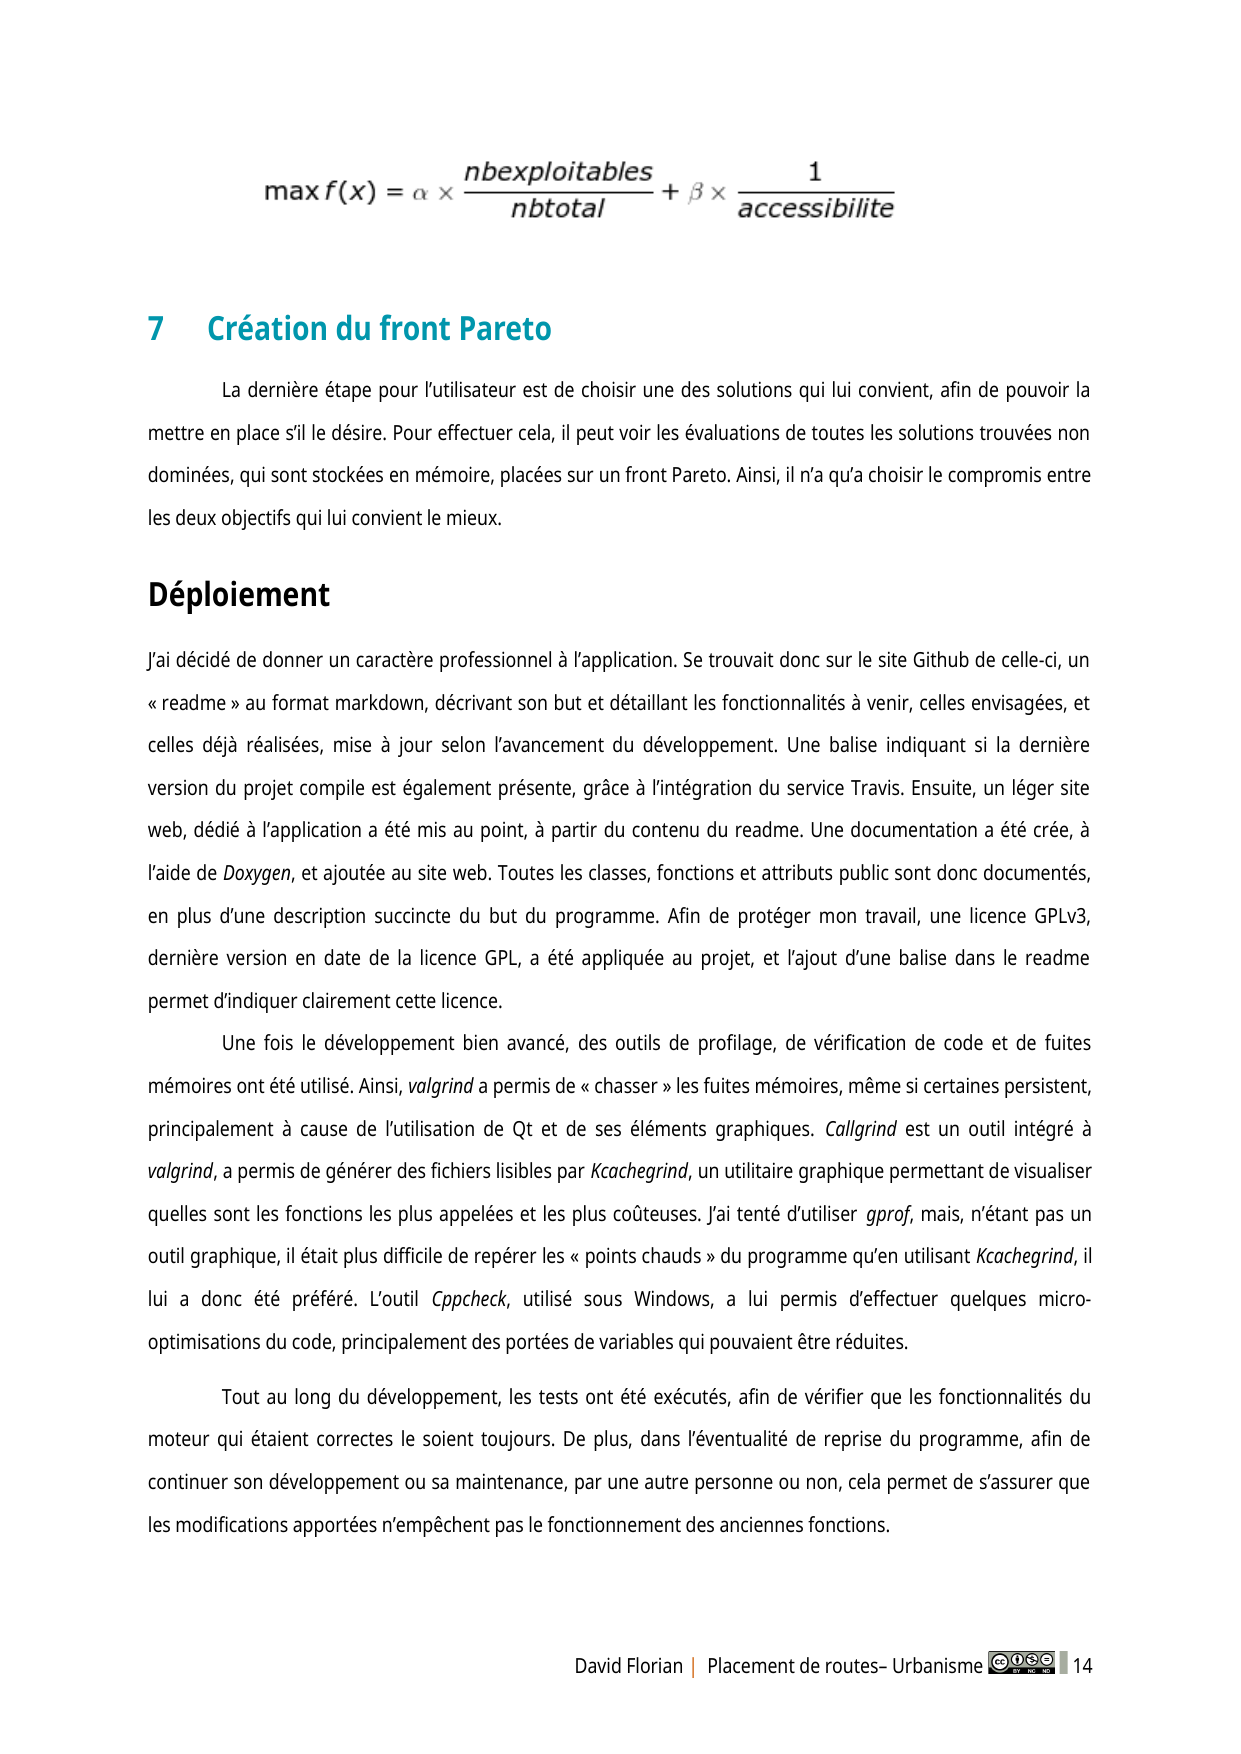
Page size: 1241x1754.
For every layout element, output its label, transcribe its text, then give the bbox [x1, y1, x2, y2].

text La dernière étape pour l’utilisateur est de choisir une des solutions qui lui convient, afin de pouvoir la mettre en place s’il le désire. Pour effectuer cela, il peut voir les évaluations de toutes les solutions trouvées non dominées, qui sont stockées en mémoire, placées sur un front Pareto. Ainsi, il n’a qu’a choisir le compromis entre les deux objectifs qui lui convient le mieux. [148, 375, 1092, 532]
subtitle Déploiement [148, 571, 1092, 616]
text Une fois le développement bien avancé, des outils de profilage, de vérification de code et de fuites mémoires ont été utilisé. Ainsi, valgrind a permis de « chasser » les fuites mémoires, même si certaines persistent, principalement à cause de l’utilisation de Qt et de ses éléments graphiques. Callgrind est un outil intégré à valgrind, a permis de générer des fichiers lisibles par Kcachegrind, un utilitaire graphique permettant de visualiser quelles sont les fonctions les plus appelées et les plus coûteuses. J’ai tenté d’utiliser gprof, mais, n’étant pas un outil graphique, il était plus difficile de repérer les « points chauds » du programme qu’en utilisant Kcachegrind, il lui a donc été préféré. L’outil Cppcheck, utilisé sous Windows, a lui permis d’effectuer quelques micro-optimisations du code, principalement des portées de variables qui pouvaient être réduites. [148, 1028, 1092, 1355]
text J’ai décidé de donner un caractère professionnel à l’application. Se trouvait donc sur le site Github de celle-ci, un « readme » au format markdown, décrivant son but et détaillant les fonctionnalités à venir, celles envisagées, et celles déjà réalisées, mise à jour selon l’avancement du développement. Une balise indiquant si la dernière version du projet compile est également présente, grâce à l’intégration du service Travis. Ensuite, un léger site web, dédié à l’application a été mis au point, à partir du contenu du readme. Une documentation a été crée, à l’aide de Doxygen, et ajoutée au site web. Toutes les classes, fonctions et attributs public sont donc documentés, en plus d’une description succincte du but du programme. Afin de protéger mon travail, une licence GPLv3, dernière version en date de la licence GPL, a été appliquée au projet, et l’ajout d’une balise dans le readme permet d’indiquer clairement cette licence. [148, 645, 1092, 1014]
picture [264, 157, 898, 224]
picture [1059, 1651, 1068, 1674]
subtitle Création du front Pareto [148, 305, 1092, 350]
picture [988, 1651, 1055, 1674]
text Tout au long du développement, les tests ont été exécutés, afin de vérifier que les fonctionnalités du moteur qui étaient correctes le soient toujours. De plus, dans l’éventualité de reprise du programme, afin de continuer son développement ou sa maintenance, par une autre personne ou non, cela permet de s’assurer que les modifications apportées n’empêchent pas le fonctionnement des anciennes fonctions. [148, 1382, 1092, 1538]
